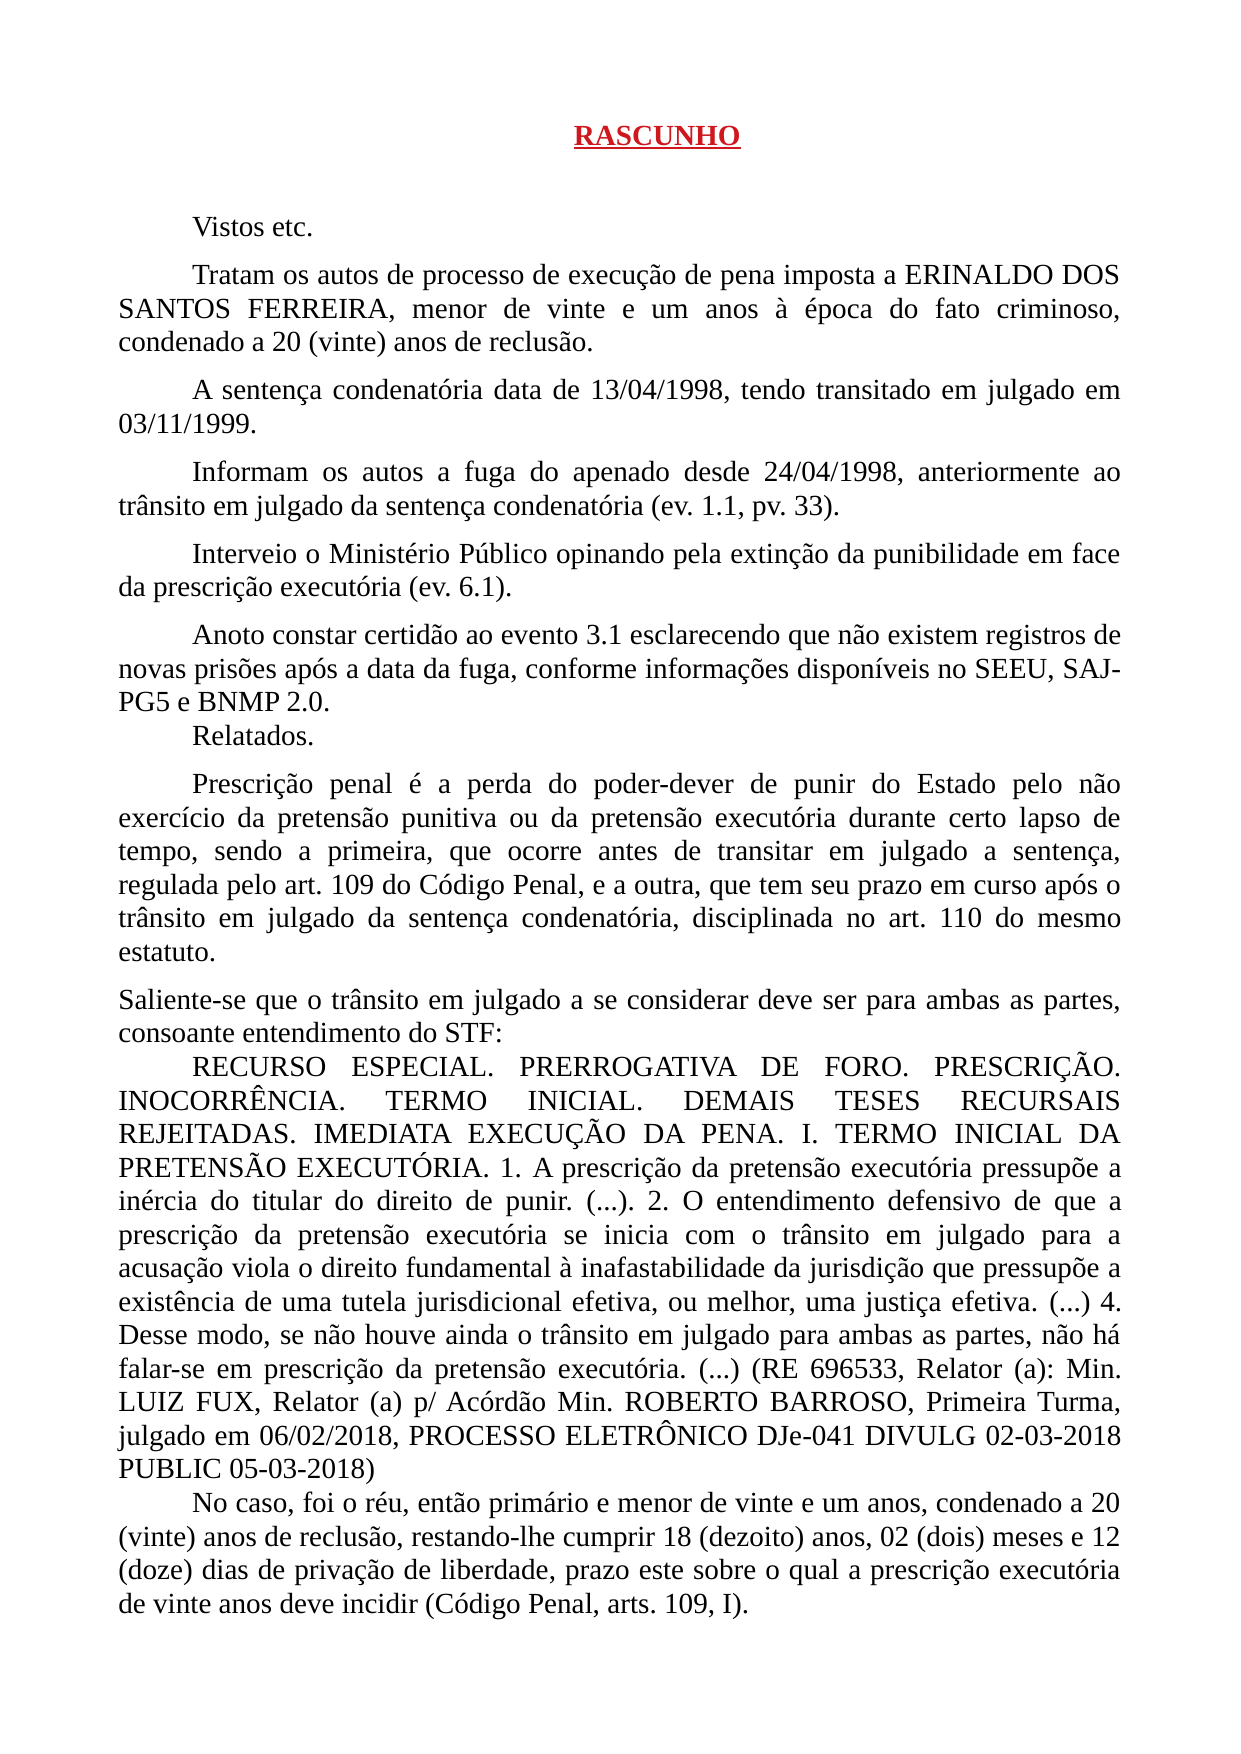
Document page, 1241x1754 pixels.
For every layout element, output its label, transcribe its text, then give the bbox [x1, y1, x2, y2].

text Tratam os autos de processo de execução de pena imposta a ERINALDO DOS SANTOS FERREIRA, menor de vinte e um anos à época do fato criminoso, condenado a 20 (vinte) anos de reclusão. [118, 257, 1122, 358]
text Relatados. [118, 718, 1122, 752]
text RECURSO ESPECIAL. PRERROGATIVA DE FORO. PRESCRIÇÃO. INOCORRÊNCIA. TERMO INICIAL. DEMAIS TESES RECURSAIS REJEITADAS. IMEDIATA EXECUÇÃO DA PENA. I. TERMO INICIAL DA PRETENSÃO EXECUTÓRIA. 1. A prescrição da pretensão executória pressupõe a inércia do titular do direito de punir. (...). 2. O entendimento defensivo de que a prescrição da pretensão executória se inicia com o trânsito em julgado para a acusação viola o direito fundamental à inafastabilidade da jurisdição que pressupõe a existência de uma tutela jurisdicional efetiva, ou melhor, uma justiça efetiva. (...) 4. Desse modo, se não houve ainda o trânsito em julgado para ambas as partes, não há falar-se em prescrição da pretensão executória. (...) (RE 696533, Relator (a): Min. LUIZ FUX, Relator (a) p/ Acórdão Min. ROBERTO BARROSO, Primeira Turma, julgado em 06/02/2018, PROCESSO ELETRÔNICO DJe-041 DIVULG 02-03-2018 PUBLIC 05-03-2018) [118, 1049, 1122, 1485]
text RASCUNHO [118, 118, 1122, 152]
text Saliente-se que o trânsito em julgado a se considerar deve ser para ambas as partes, consoante entendimento do STF: [118, 982, 1122, 1049]
text Informam os autos a fuga do apenado desde 24/04/1998, anteriormente ao trânsito em julgado da sentença condenatória (ev. 1.1, pv. 33). [118, 454, 1122, 521]
text A sentença condenatória data de 13/04/1998, tendo transitado em julgado em 03/11/1999. [118, 372, 1122, 439]
text Interveio o Ministério Público opinando pela extinção da punibilidade em face da prescrição executória (ev. 6.1). [118, 536, 1122, 603]
text Vistos etc. [118, 209, 1122, 243]
text No caso, foi o réu, então primário e menor de vinte e um anos, condenado a 20 (vinte) anos de reclusão, restando-lhe cumprir 18 (dezoito) anos, 02 (dois) meses e 12 (doze) dias de privação de liberdade, prazo este sobre o qual a prescrição executória de vinte anos deve incidir (Código Penal, arts. 109, I). [118, 1485, 1122, 1619]
text Prescrição penal é a perda do poder-dever de punir do Estado pelo não exercício da pretensão punitiva ou da pretensão executória durante certo lapso de tempo, sendo a primeira, que ocorre antes de transitar em julgado a sentença, regulada pelo art. 109 do Código Penal, e a outra, que tem seu prazo em curso após o trânsito em julgado da sentença condenatória, disciplinada no art. 110 do mesmo estatuto. [118, 766, 1122, 967]
text Anoto constar certidão ao evento 3.1 esclarecendo que não existem registros de novas prisões após a data da fuga, conforme informações disponíveis no SEEU, SAJ-PG5 e BNMP 2.0. [118, 617, 1122, 718]
